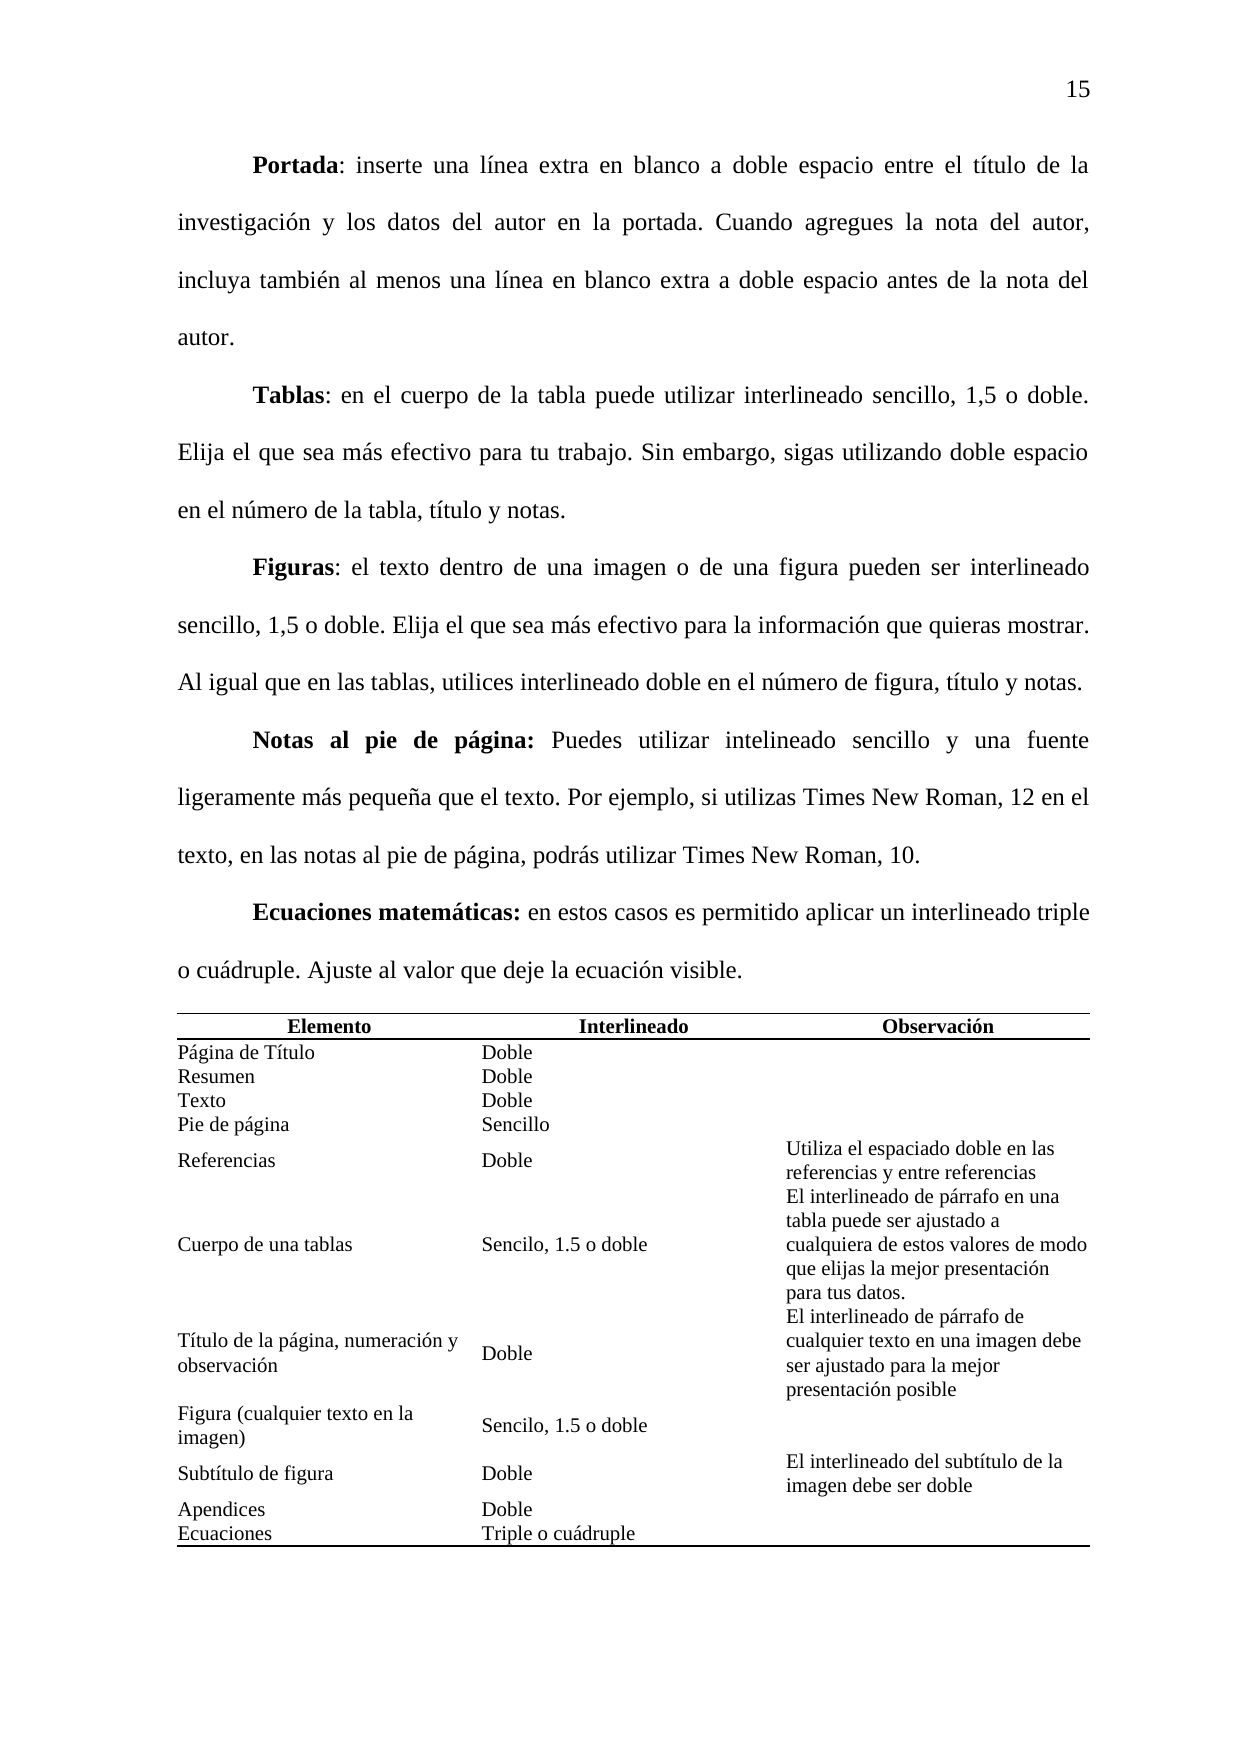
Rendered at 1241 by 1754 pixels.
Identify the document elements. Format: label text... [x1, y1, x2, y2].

table_cell Ecuaciones [177, 1521, 481, 1545]
text Figuras: el texto dentro de una imagen o de una figura pueden ser interlineado sencillo, 1,5 o doble. Elija el que sea más efectivo para la información que quieras mostrar. Al igual que en las tablas, utilices interlineado doble en el número de figura, título y notas. [177, 552, 1090, 610]
table_cell El interlineado de párrafo en una tabla puede ser ajustado a cualquiera de estos valores de modo que elijas la mejor presentación para tus datos. [786, 1184, 1090, 1304]
table_cell El interlineado del subtítulo de la imagen debe ser doble [786, 1449, 1090, 1497]
table_cell [786, 1088, 1090, 1112]
table_cell Doble [481, 1064, 786, 1088]
table_cell Referencias [177, 1136, 481, 1184]
table_cell Doble [481, 1040, 786, 1064]
table_cell Apendices [177, 1497, 481, 1521]
table_cell Texto [177, 1088, 481, 1112]
table_cell Triple o cuádruple [481, 1521, 786, 1545]
text Notas al pie de página: Puedes utilizar intelineado sencillo y una fuente ligeramente más pequeña que el texto. Por ejemplo, si utilizas Times New Roman, 12 en el texto, en las notas al pie de página, podrás utilizar Times New Roman, 10. [177, 811, 1090, 869]
text Portada: inserte una línea extra en blanco a doble espacio entre el título de la investigación y los datos del autor en la portada. Cuando agregues la nota del autor, incluya también al menos una línea en blanco extra a doble espacio antes de la nota del autor. [177, 236, 1090, 265]
table_cell [786, 1112, 1090, 1136]
table_cell Doble [481, 1136, 786, 1184]
table_cell Doble [481, 1304, 786, 1401]
text Portada: inserte una línea extra en blanco a doble espacio entre el título de la investigación y los datos del autor en la portada. Cuando agregues la nota del autor, incluya también al menos una línea en blanco extra a doble espacio antes de la nota del autor. [177, 150, 1090, 208]
table_cell [786, 1064, 1090, 1088]
table_cell Doble [481, 1497, 786, 1521]
table_cell Utiliza el espaciado doble en las referencias y entre referencias [786, 1136, 1090, 1184]
table_cell Sencilo, 1.5 o doble [481, 1401, 786, 1449]
text Notas al pie de página: Puedes utilizar intelineado sencillo y una fuente ligeramente más pequeña que el texto. Por ejemplo, si utilizas Times New Roman, 12 en el texto, en las notas al pie de página, podrás utilizar Times New Roman, 10. [177, 725, 1090, 783]
text Figuras: el texto dentro de una imagen o de una figura pueden ser interlineado sencillo, 1,5 o doble. Elija el que sea más efectivo para la información que quieras mostrar. Al igual que en las tablas, utilices interlineado doble en el número de figura, título y notas. [177, 639, 1090, 696]
text Tablas: en el cuerpo de la tabla puede utilizar interlineado sencillo, 1,5 o doble. Elija el que sea más efectivo para tu trabajo. Sin embargo, sigas utilizando doble espacio en el número de la tabla, título y notas. [177, 380, 1090, 438]
table_cell Doble [481, 1449, 786, 1497]
text Tablas: en el cuerpo de la tabla puede utilizar interlineado sencillo, 1,5 o doble. Elija el que sea más efectivo para tu trabajo. Sin embargo, sigas utilizando doble espacio en el número de la tabla, título y notas. [177, 466, 1090, 524]
table_cell Título de la página, numeración y observación [177, 1304, 481, 1401]
table_cell El interlineado de párrafo de cualquier texto en una imagen debe ser ajustado para la mejor presentación posible [786, 1304, 1090, 1401]
table_cell Subtítulo de figura [177, 1449, 481, 1497]
table_cell Página de Título [177, 1040, 481, 1064]
table_cell [786, 1521, 1090, 1545]
table_cell [786, 1497, 1090, 1521]
table_header Observación [786, 1014, 1090, 1038]
table_cell Sencillo [481, 1112, 786, 1136]
text Ecuaciones matemáticas: en estos casos es permitido aplicar un interlineado triple o cuádruple. Ajuste al valor que deje la ecuación visible. [177, 897, 1090, 984]
table_cell Cuerpo de una tablas [177, 1184, 481, 1304]
table_header Interlineado [481, 1014, 786, 1038]
table_cell Pie de página [177, 1112, 481, 1136]
table_cell Sencilo, 1.5 o doble [481, 1184, 786, 1304]
table_cell Resumen [177, 1064, 481, 1088]
table_cell [786, 1401, 1090, 1449]
table_cell Figura (cualquier texto en la imagen) [177, 1401, 481, 1449]
text Portada: inserte una línea extra en blanco a doble espacio entre el título de la investigación y los datos del autor en la portada. Cuando agregues la nota del autor, incluya también al menos una línea en blanco extra a doble espacio antes de la nota del autor. [177, 294, 1090, 351]
table_cell [786, 1040, 1090, 1064]
table_header Elemento [177, 1014, 481, 1038]
table_cell Doble [481, 1088, 786, 1112]
